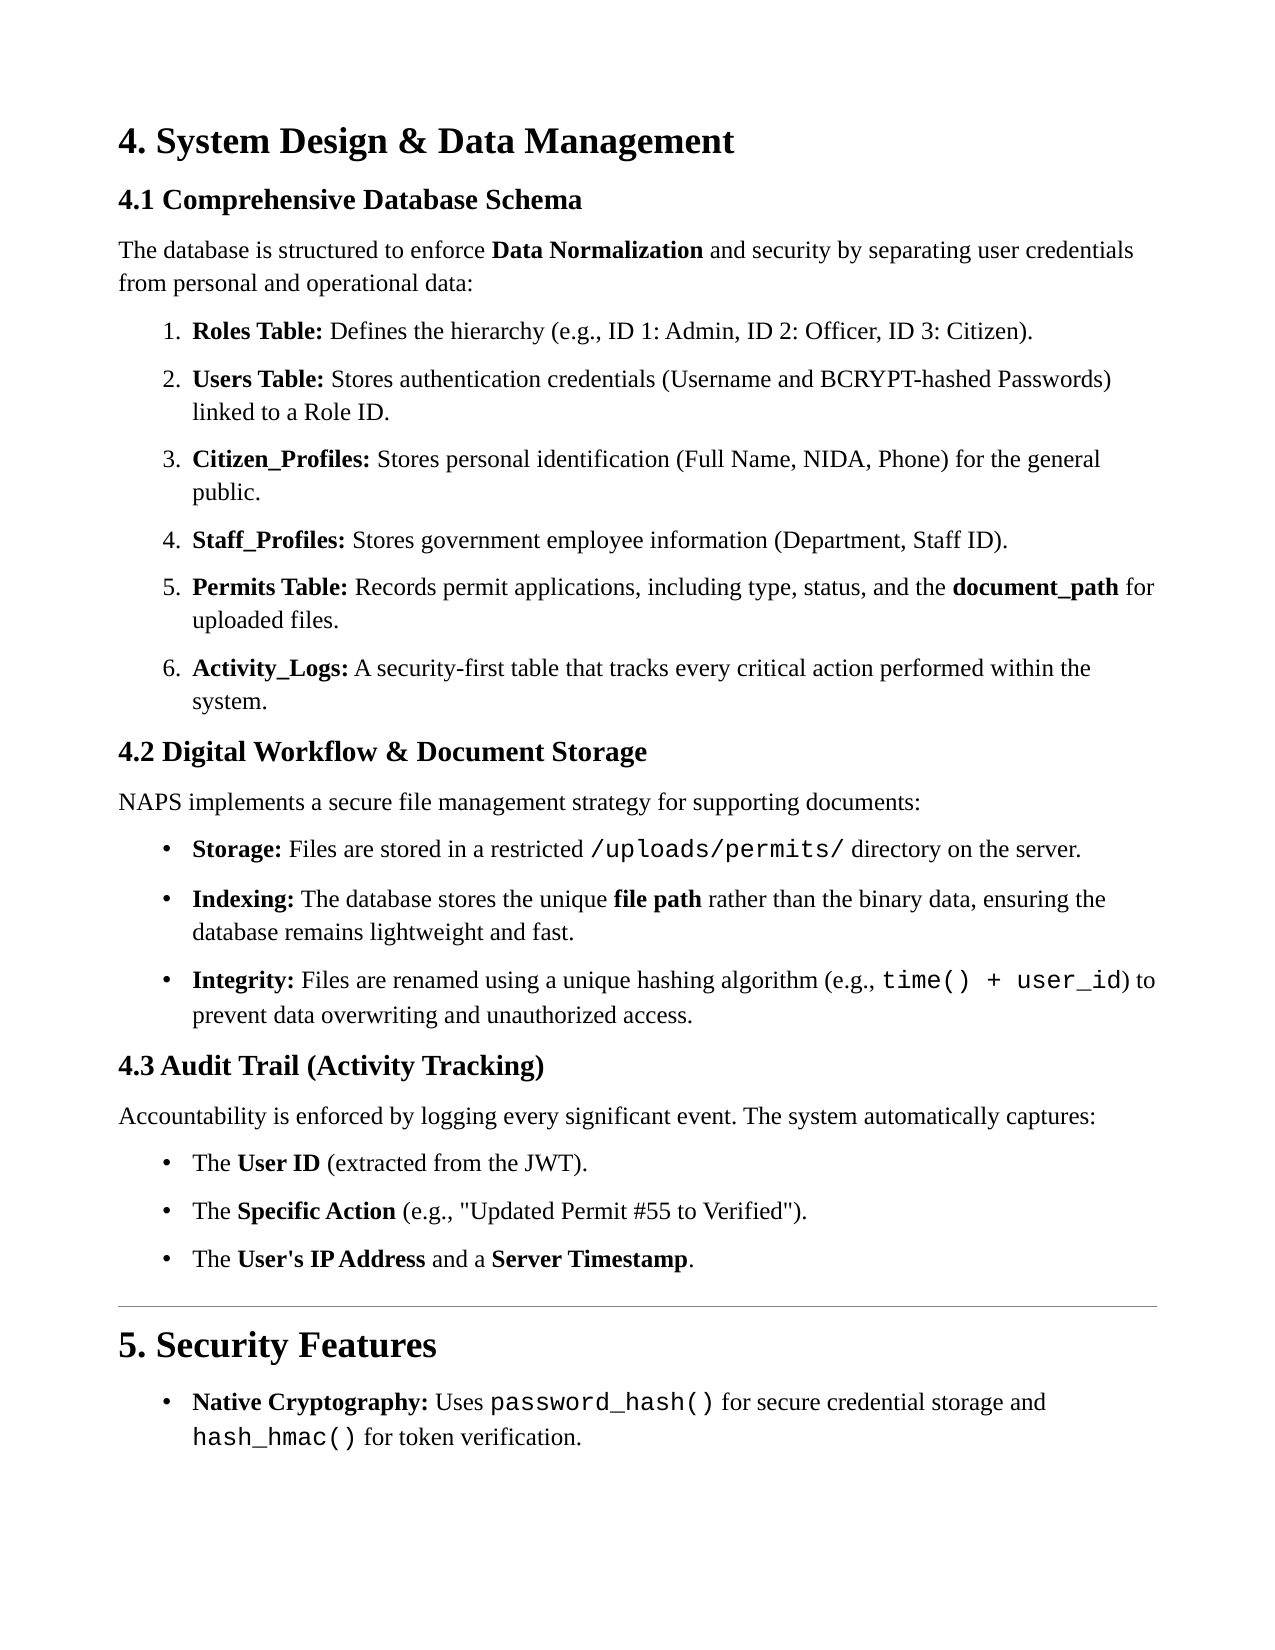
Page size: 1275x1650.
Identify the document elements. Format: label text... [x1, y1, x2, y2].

list Permits Table: Records permit applications, including type, status, and the document_path for uploaded files. [162, 572, 1157, 634]
list Native Cryptography: Uses password_hash() for secure credential storage and hash_hmac() for token verification. [162, 1387, 1157, 1453]
subtitle 5. Security Features [118, 1323, 1157, 1366]
list Roles Table: Defines the hierarchy (e.g., ID 1: Admin, ID 2: Officer, ID 3: Citizen). [162, 316, 1157, 345]
list Staff_Profiles: Stores government employee information (Department, Staff ID). [162, 525, 1157, 554]
subtitle 4. System Design & Data Management [118, 118, 1157, 161]
subtitle 4.2 Digital Workflow & Document Storage [118, 734, 1157, 767]
list Citizen_Profiles: Stores personal identification (Full Name, NIDA, Phone) for the general public. [162, 444, 1157, 506]
list The User ID (extracted from the JWT). [162, 1148, 1157, 1177]
text NAPS implements a secure file management strategy for supporting documents: [118, 787, 1157, 816]
text Accountability is enforced by logging every significant event. The system automatically captures: [118, 1101, 1157, 1130]
list Indexing: The database stores the unique file path rather than the binary data, ensuring the database remains lightweight and fast. [162, 884, 1157, 946]
list The Specific Action (e.g., "Updated Permit #55 to Verified"). [162, 1196, 1157, 1225]
list Storage: Files are stored in a restricted /uploads/permits/ directory on the server. [162, 834, 1157, 865]
list Integrity: Files are renamed using a unique hashing algorithm (e.g., time() + user_id) to prevent data overwriting and unauthorized access. [162, 965, 1157, 1029]
text The database is structured to enforce Data Normalization and security by separating user credentials from personal and operational data: [118, 235, 1157, 297]
list Users Table: Stores authentication credentials (Username and BCRYPT-hashed Passwords) linked to a Role ID. [162, 364, 1157, 425]
list Activity_Logs: A security-first table that tracks every critical action performed within the system. [162, 653, 1157, 715]
subtitle 4.3 Audit Trail (Activity Tracking) [118, 1048, 1157, 1081]
subtitle 4.1 Comprehensive Database Schema [118, 182, 1157, 216]
list The User's IP Address and a Server Timestamp. [162, 1244, 1157, 1272]
